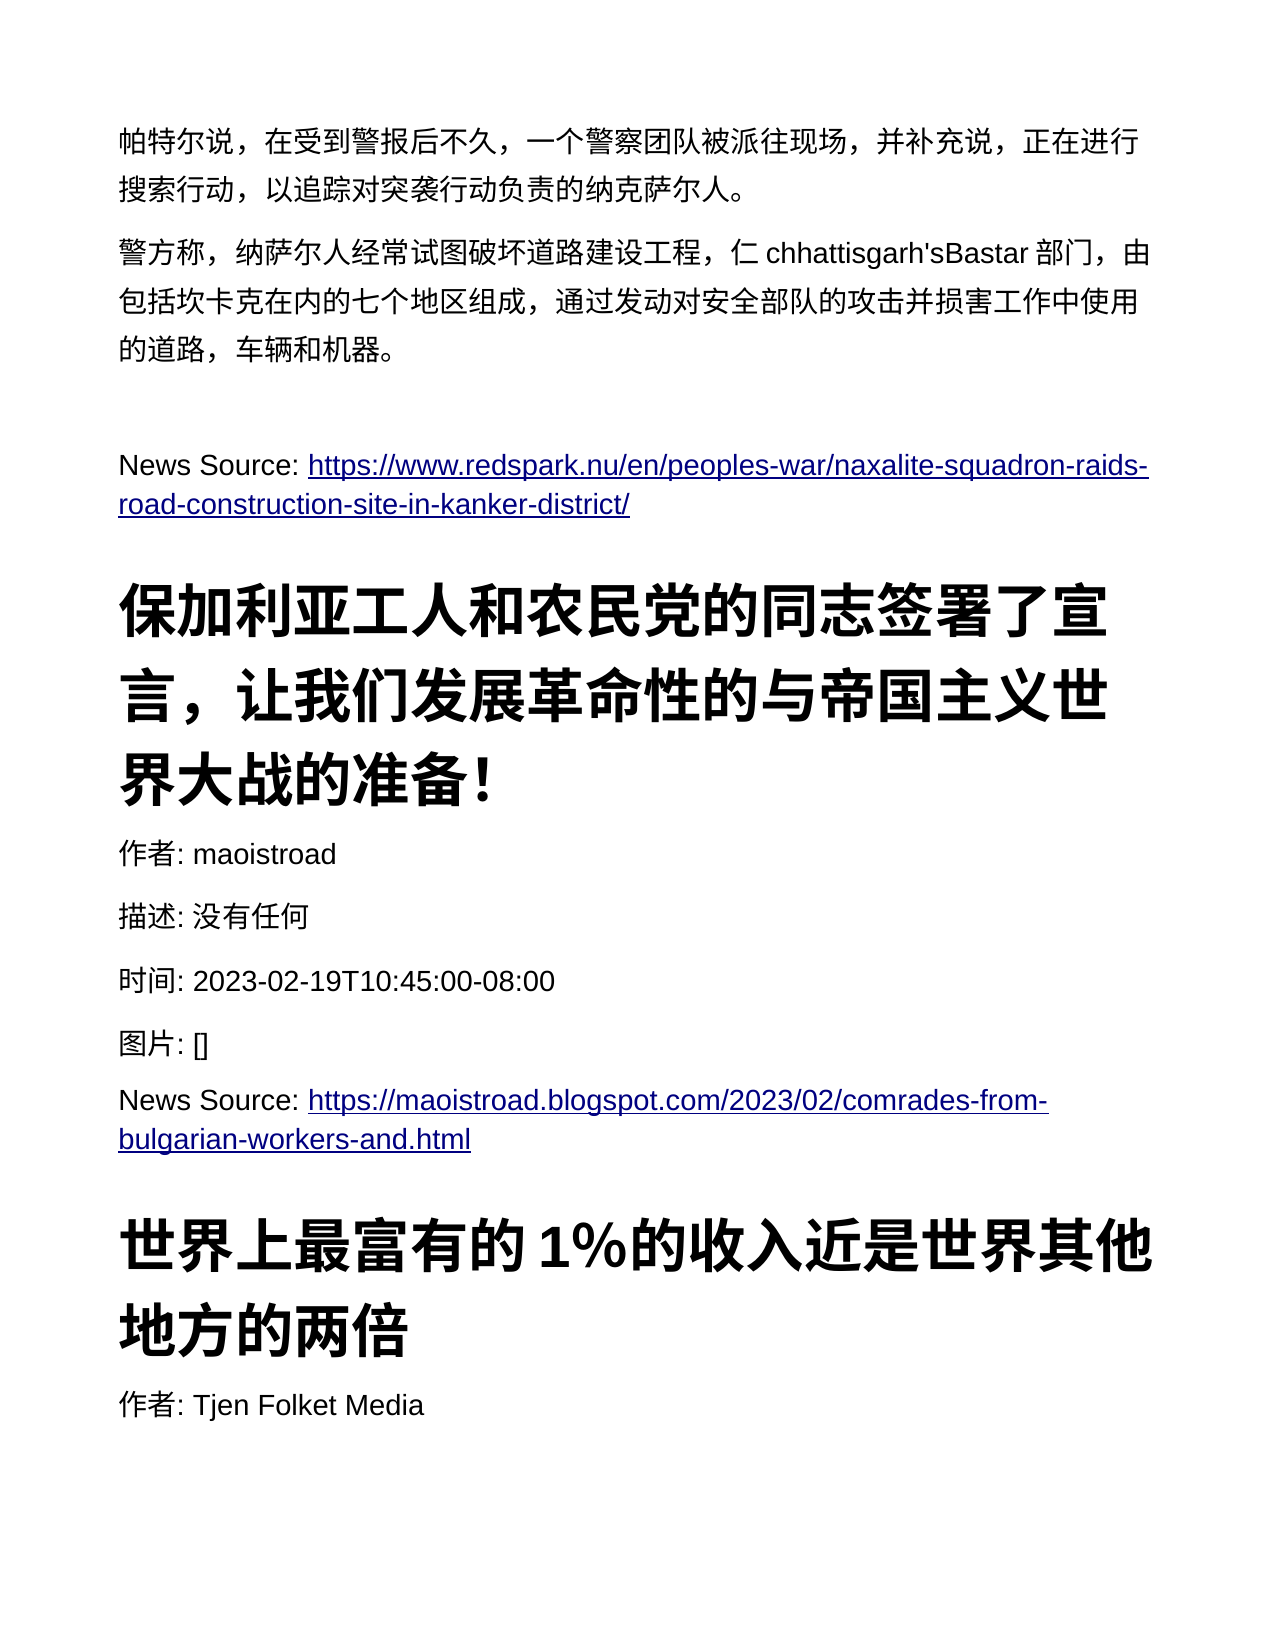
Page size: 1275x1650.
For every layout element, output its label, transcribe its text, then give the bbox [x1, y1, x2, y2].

subtitle 世界上最富有的1％的收入近是世界其他地方的两倍 [118, 1200, 1157, 1369]
text 图片: [] [118, 1020, 1157, 1062]
text 描述: 没有任何 [118, 894, 1157, 936]
text 帕特尔说，在受到警报后不久，一个警察团队被派往现场，并补充说，正在进行搜索行动，以追踪对突袭行动负责的纳克萨尔人。 [118, 118, 1157, 209]
text News Source: https://www.redspark.nu/en/peoples-war/naxalite-squadron-raids-road-construction-site-in-kanker-district/ [118, 448, 1157, 520]
text 作者: Tjen Folket Media [118, 1381, 1157, 1424]
text 时间: 2023-02-19T10:45:00-08:00 [118, 957, 1157, 999]
text 作者: maoistroad [118, 831, 1157, 873]
subtitle 保加利亚工人和农民党的同志签署了宣言，让我们发展革命性的与帝国主义世界大战的准备！ [118, 565, 1157, 818]
text News Source: https://maoistroad.blogspot.com/2023/02/comrades-from-bulgarian-workers-and.html [118, 1083, 1157, 1155]
text 警方称，纳萨尔人经常试图破坏道路建设工程，仁chhattisgarh'sBastar部门，由包括坎卡克在内的七个地区组成，通过发动对安全部队的攻击并损害工作中使用的道路，车辆和机器。 [118, 230, 1157, 369]
text 来源：https：//www.thehindu.com/news/national/other-states/naxalites-> torch-3-machines-egnines-egn-in-rad-construction-work-work-in-work-in-> chhattisgarh/present66528290.ece [177, 390, 1098, 419]
